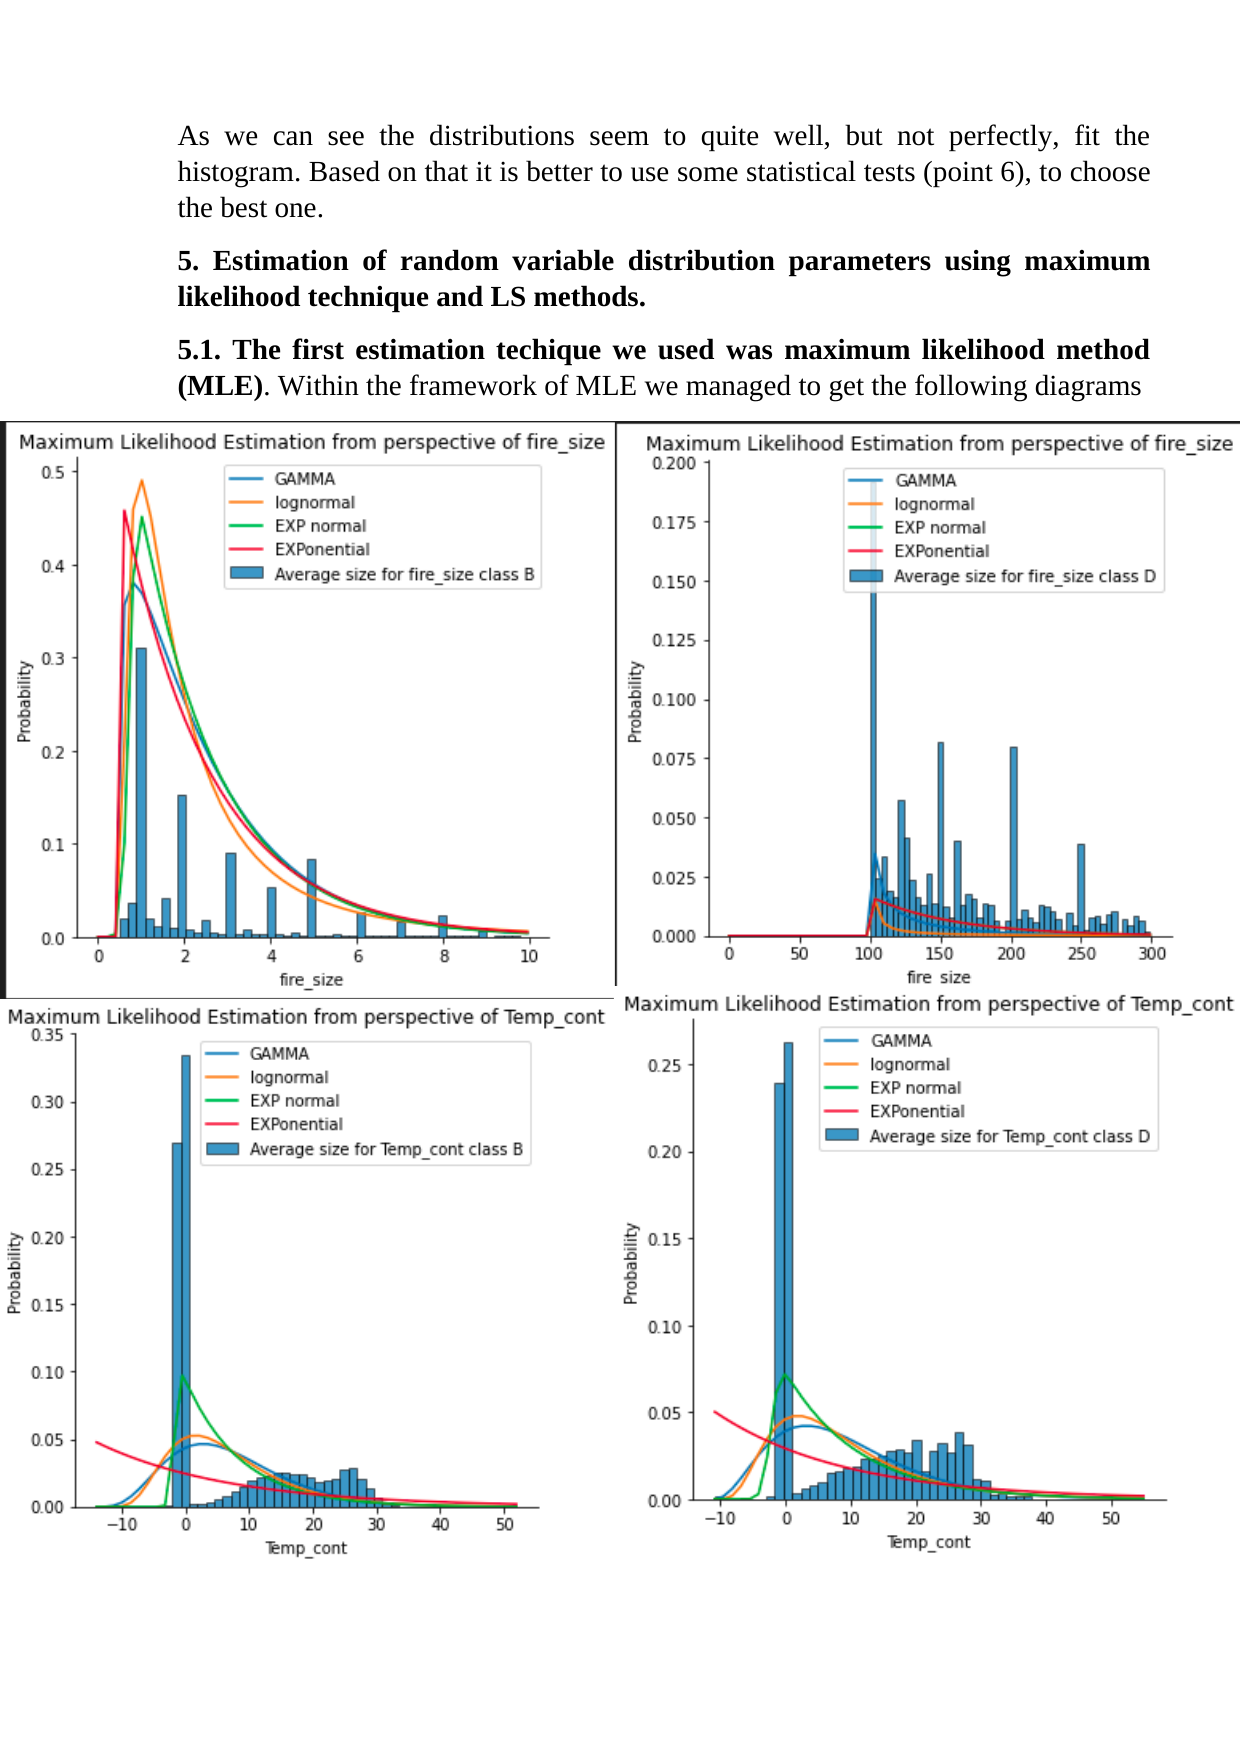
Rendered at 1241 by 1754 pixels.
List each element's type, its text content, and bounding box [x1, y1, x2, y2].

picture [0, 421, 1240, 1562]
text 5. Estimation of random variable distribution parameters using maximum likelihood technique and LS methods. [177, 243, 1152, 313]
text 5.1. The first estimation techique we used was maximum likelihood method (MLE). Within the framework of MLE we managed to get the following diagrams [177, 332, 1152, 402]
text As we can see the distributions seem to quite well, but not perfectly, fit the histogram. Based on that it is better to use some statistical tests (point 6), to choose the best one. [177, 118, 1152, 224]
